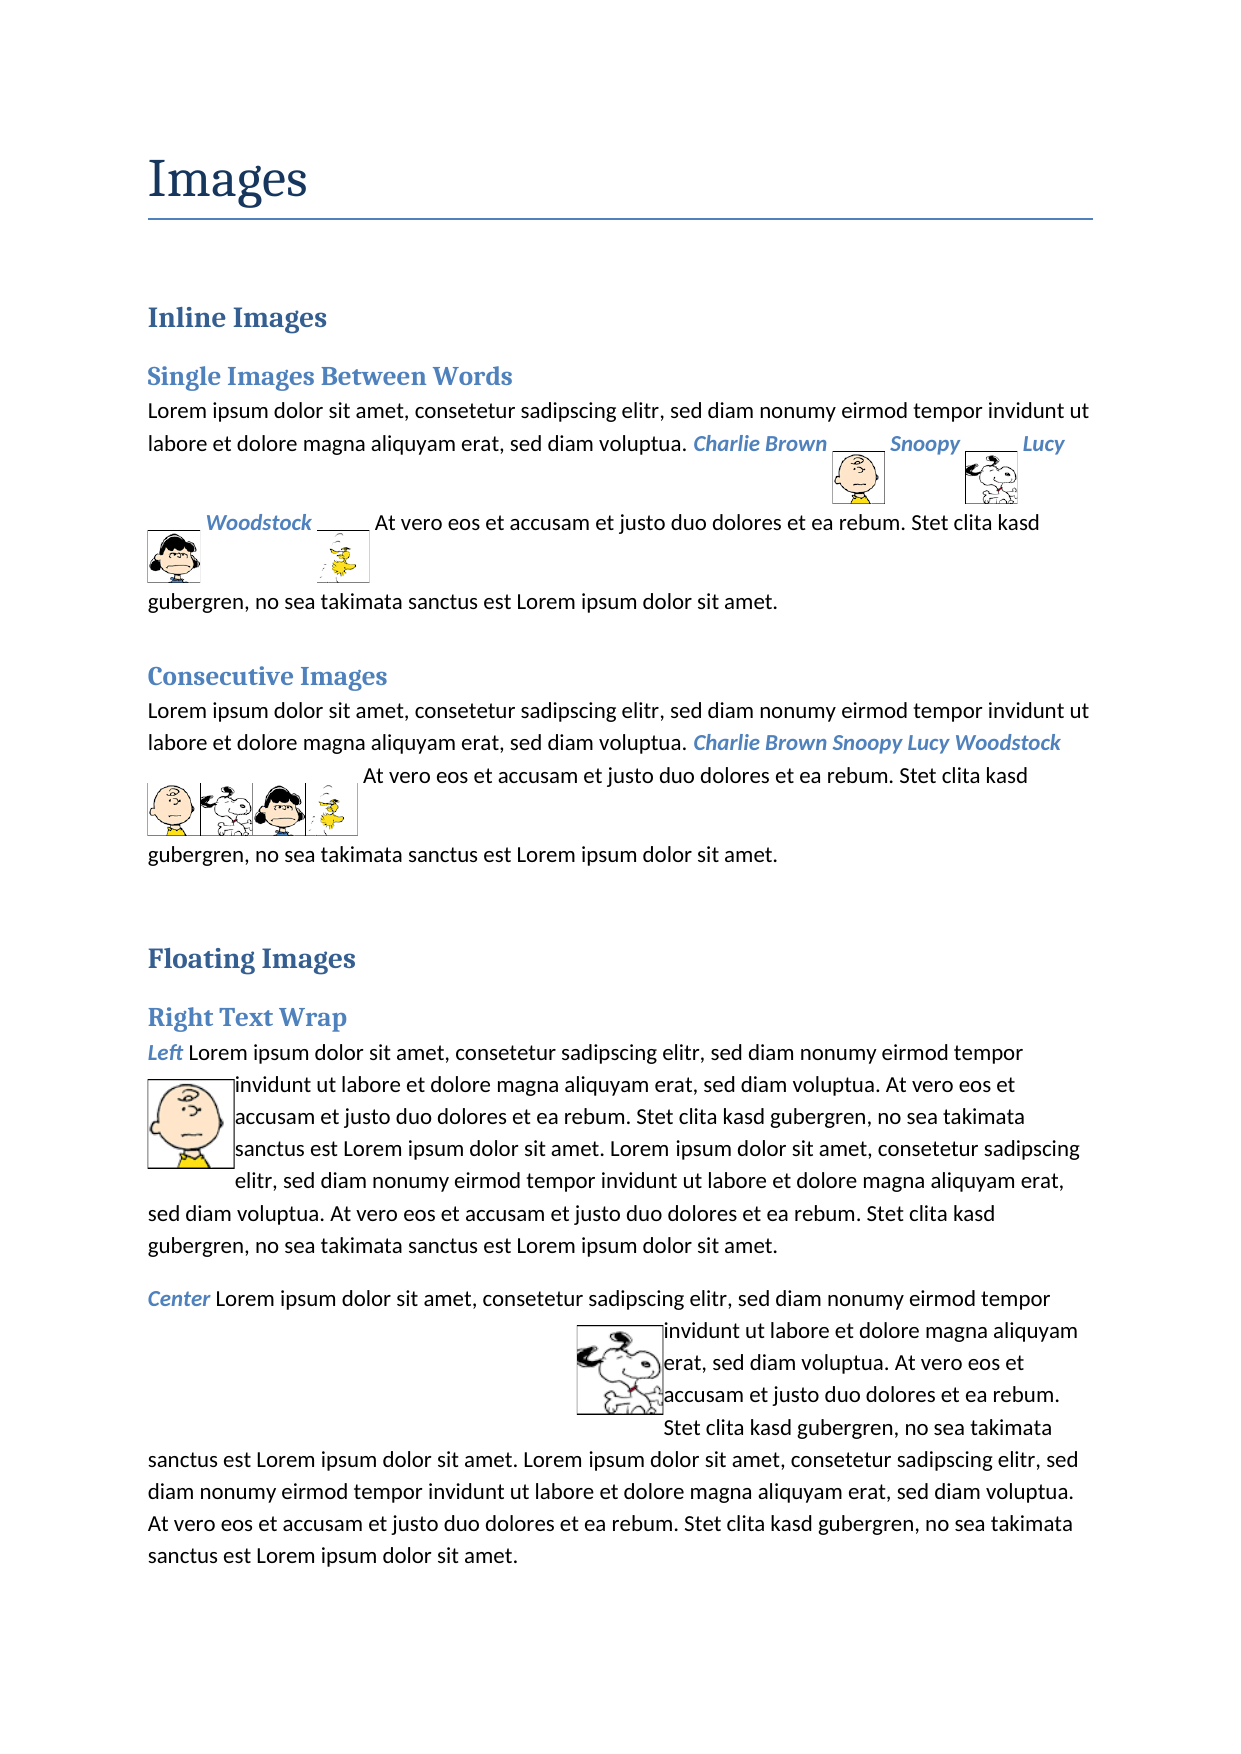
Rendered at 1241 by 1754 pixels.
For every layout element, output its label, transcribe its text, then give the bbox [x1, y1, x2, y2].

text Lorem ipsum dolor sit amet, consetetur sadipscing elitr, sed diam nonumy eirmod tempor invidunt ut labore et dolore magna aliquyam erat, sed diam voluptua. Charlie Brown Snoopy Lucy Woodstock At vero eos et accusam et justo duo dolores et ea rebum. Stet clita kasd gubergren, no sea takimata sanctus est Lorem ipsum dolor sit amet. [148, 696, 1093, 868]
text Left Lorem ipsum dolor sit amet, consetetur sadipscing elitr, sed diam nonumy eirmod tempor invidunt ut labore et dolore magna aliquyam erat, sed diam voluptua. At vero eos et accusam et justo duo dolores et ea rebum. Stet clita kasd gubergren, no sea takimata sanctus est Lorem ipsum dolor sit amet. Lorem ipsum dolor sit amet, consetetur sadipscing elitr, sed diam nonumy eirmod tempor invidunt ut labore et dolore magna aliquyam erat, sed diam voluptua. At vero eos et accusam et justo duo dolores et ea rebum. Stet clita kasd gubergren, no sea takimata sanctus est Lorem ipsum dolor sit amet. [148, 1038, 1093, 1259]
subtitle Right Text Wrap [148, 1002, 1093, 1033]
subtitle Consecutive Images [148, 661, 1093, 692]
subtitle Single Images Between Words [148, 361, 1093, 392]
subtitle Inline Images [148, 302, 1093, 335]
subtitle Floating Images [148, 943, 1093, 976]
text Center Lorem ipsum dolor sit amet, consetetur sadipscing elitr, sed diam nonumy eirmod tempor invidunt ut labore et dolore magna aliquyam erat, sed diam voluptua. At vero eos et accusam et justo duo dolores et ea rebum. Stet clita kasd gubergren, no sea takimata sanctus est Lorem ipsum dolor sit amet. Lorem ipsum dolor sit amet, consetetur sadipscing elitr, sed diam nonumy eirmod tempor invidunt ut labore et dolore magna aliquyam erat, sed diam voluptua. At vero eos et accusam et justo duo dolores et ea rebum. Stet clita kasd gubergren, no sea takimata sanctus est Lorem ipsum dolor sit amet. [148, 1284, 1093, 1569]
text Lorem ipsum dolor sit amet, consetetur sadipscing elitr, sed diam nonumy eirmod tempor invidunt ut labore et dolore magna aliquyam erat, sed diam voluptua. Charlie Brown Snoopy Lucy Woodstock At vero eos et accusam et justo duo dolores et ea rebum. Stet clita kasd gubergren, no sea takimata sanctus est Lorem ipsum dolor sit amet. [148, 397, 1093, 615]
title Images [148, 148, 1093, 218]
